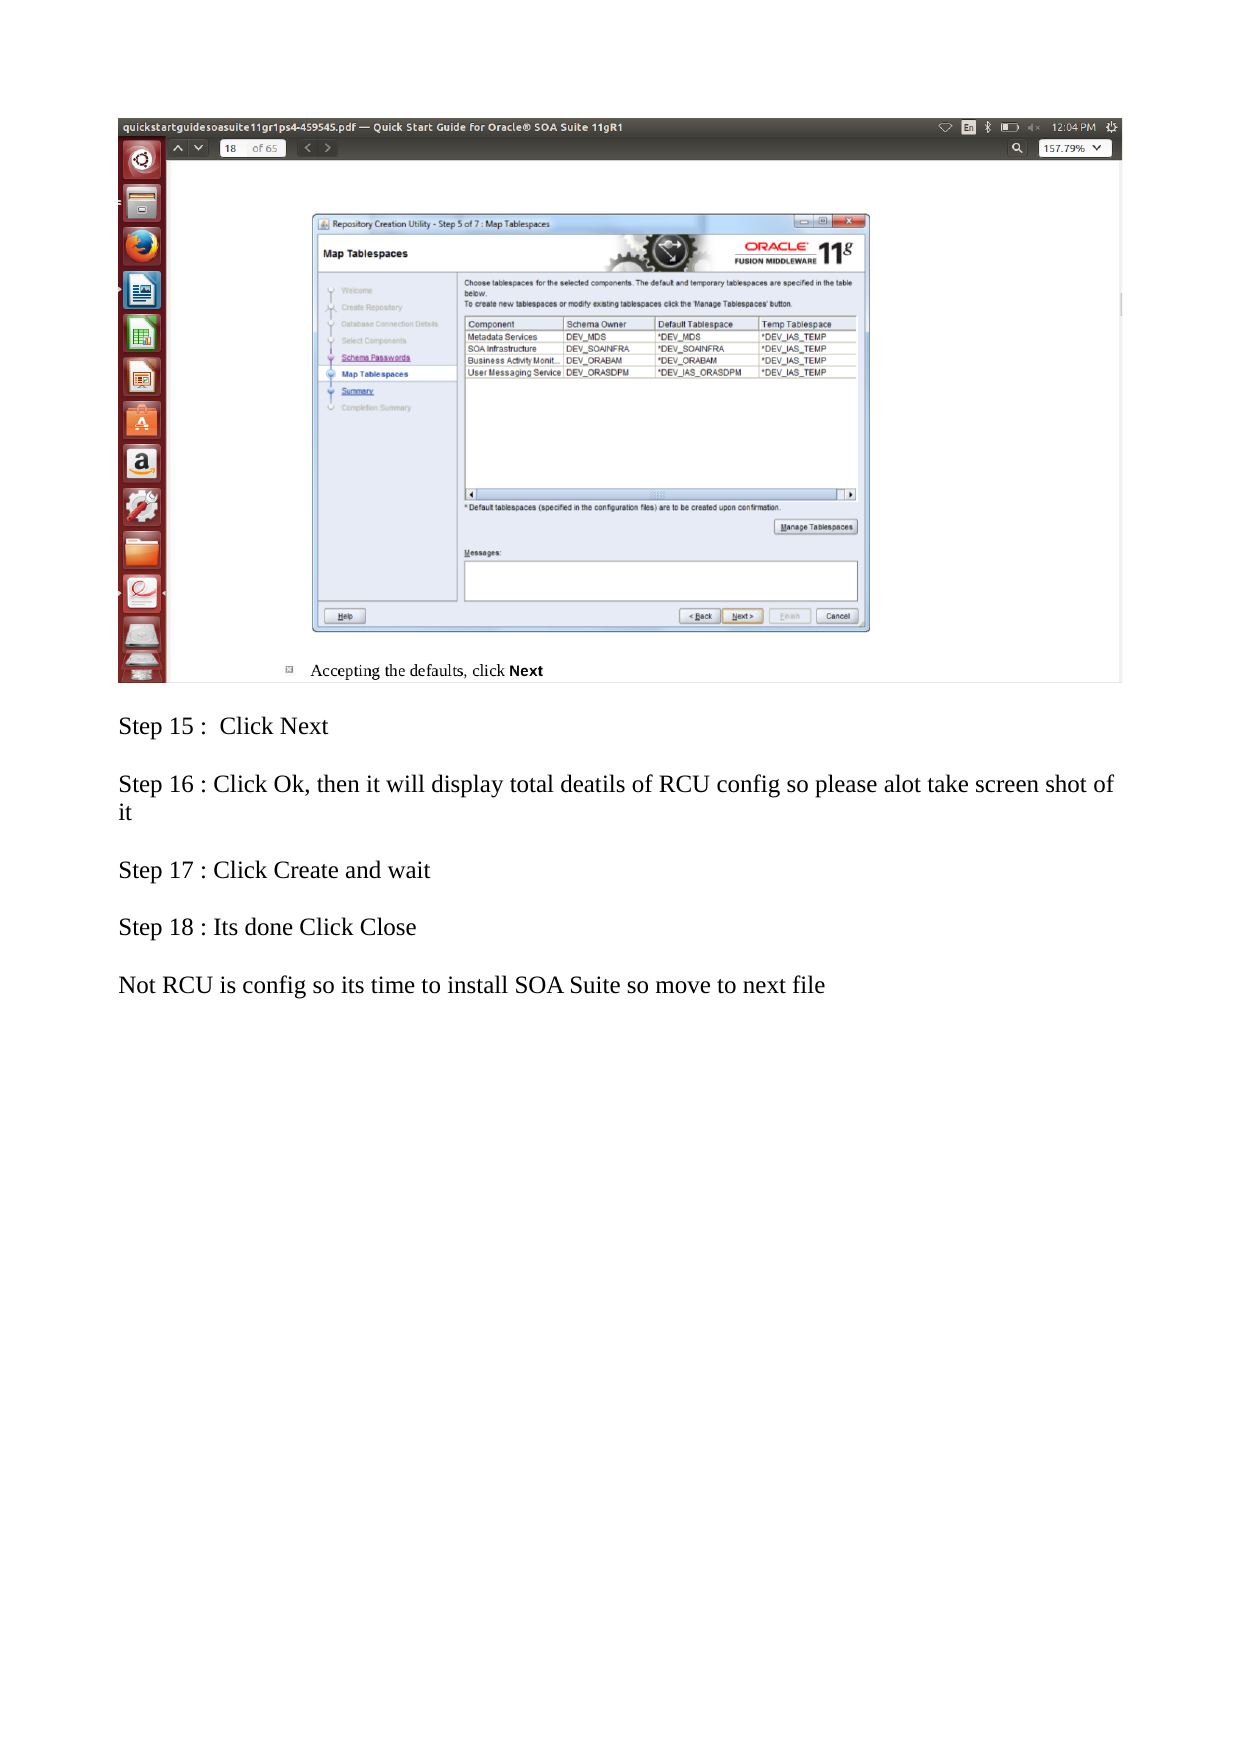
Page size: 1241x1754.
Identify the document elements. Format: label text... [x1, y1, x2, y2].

text Step 17 : Click Create and wait [118, 855, 1122, 884]
text Step 15 : Click Next [118, 711, 1122, 740]
text Step 18 : Its done Click Close [118, 912, 1122, 941]
text Not RCU is config so its time to install SOA Suite so move to next file [118, 970, 1122, 999]
picture [118, 118, 1123, 683]
text Step 16 : Click Ok, then it will display total deatils of RCU config so please alot take screen shot of it [118, 769, 1122, 826]
